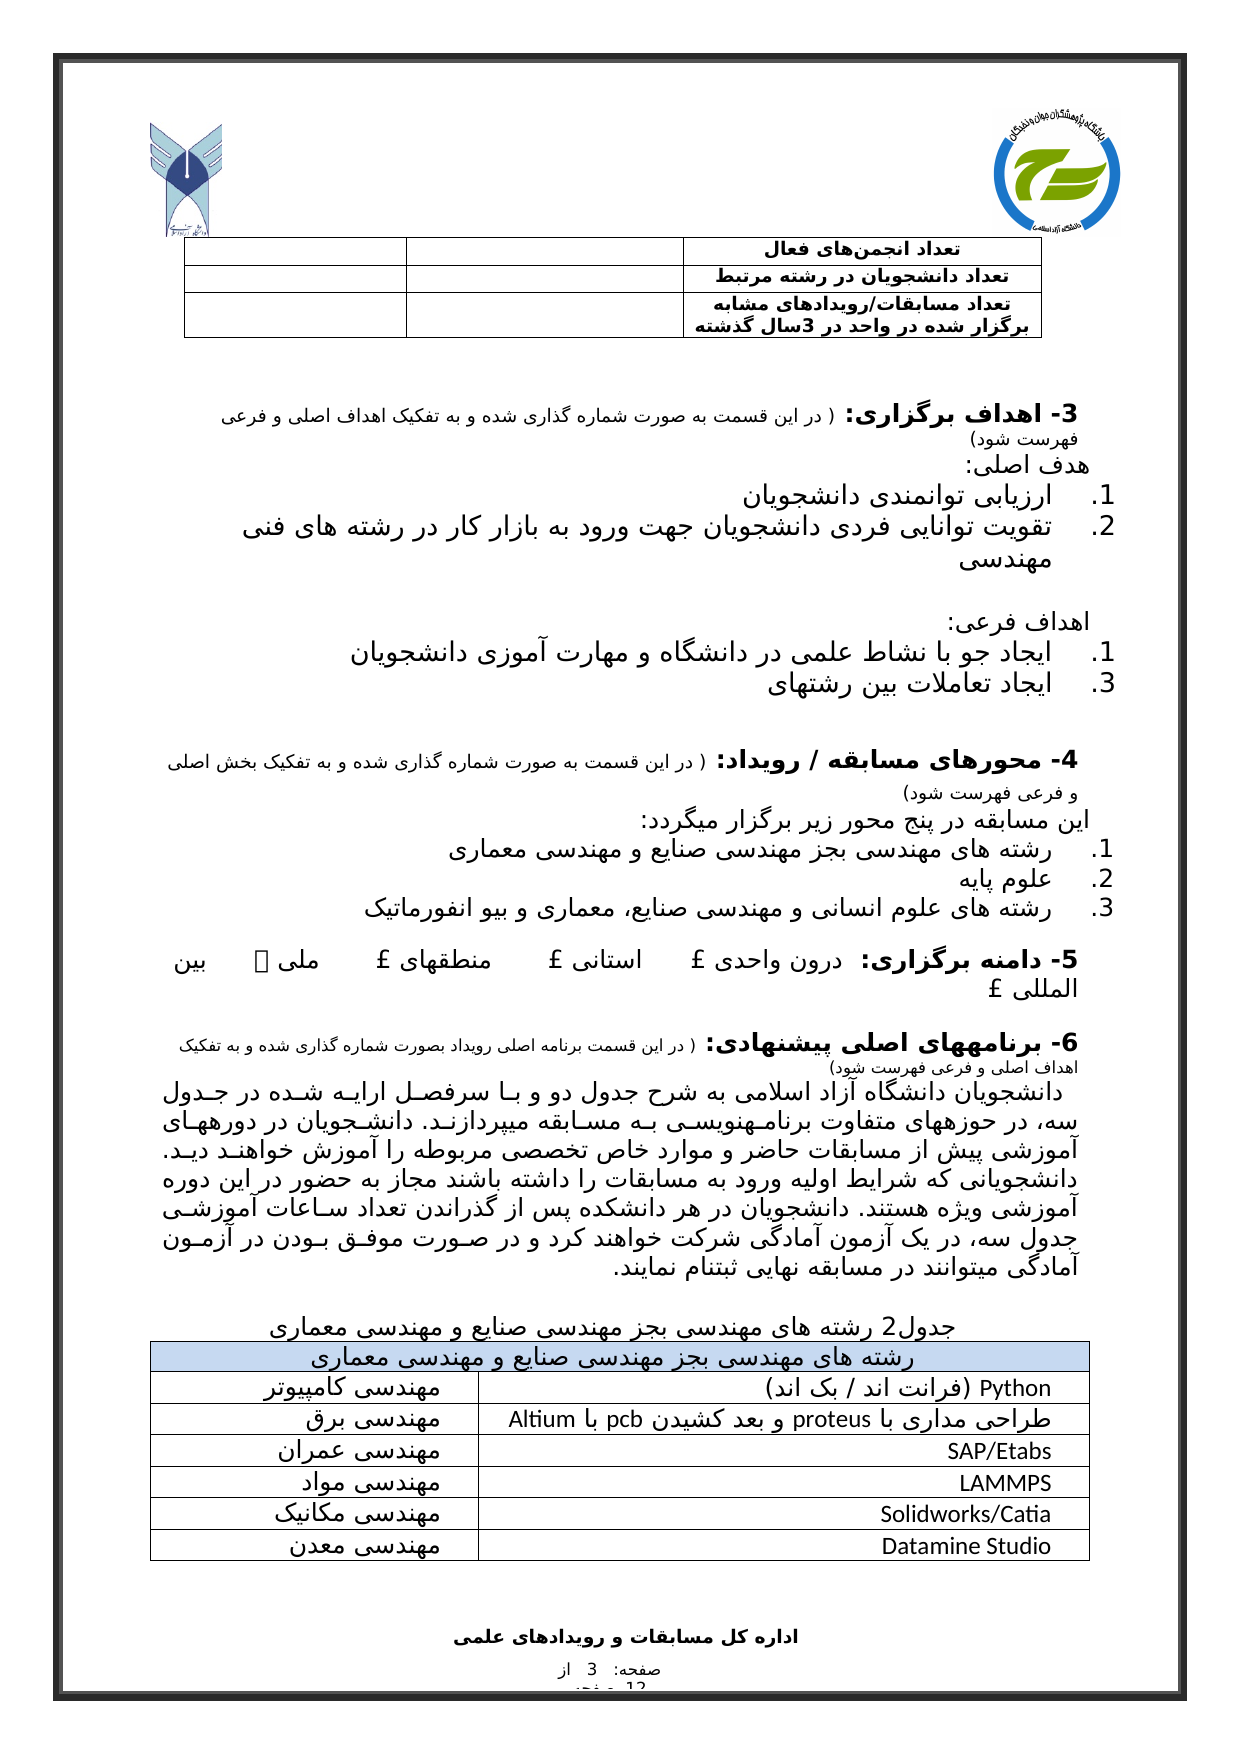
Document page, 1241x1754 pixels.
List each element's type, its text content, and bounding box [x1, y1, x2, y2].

table_cell طراحی مداری با proteus و بعد کشیدن pcb با Altium [479, 1404, 1089, 1434]
text 5- دامنه برگزاری: درون واحدی £ استانی £ منطقه­ای £ ملی  بین المللی £ [162, 945, 1078, 1003]
table_header رشته های مهندسی بجز مهندسی صنایع و مهندسی معماری [151, 1342, 1089, 1371]
table_cell مهندسی عمران [151, 1435, 478, 1466]
text 3- اهداف برگزاری: ( در اين قسمت به صورت شماره گذاری شده و به تفکیک اهداف اصلی و فرعی فهرست شود) [162, 399, 1078, 450]
picture [992, 108, 1122, 237]
table_cell [407, 293, 683, 337]
text این مسابقه در پنج محور زیر برگزار می­گردد: [162, 806, 1090, 835]
list رشته های علوم انسانی و مهندسی صنایع، معماری و بیو انفورماتیک [162, 893, 1090, 922]
table_cell Datamine Studio [479, 1530, 1089, 1560]
table_cell تعداد دانشجویان در رشته مرتبط [684, 266, 1041, 292]
table_cell مهندسی معدن [151, 1530, 478, 1560]
text جدول2 رشته های مهندسی بجز مهندسی صنایع و مهندسی معماری [162, 1312, 1078, 1341]
list ارزیابی توانمندی دانشجویان [162, 479, 1090, 511]
table_cell [185, 238, 406, 264]
text 6- برنامه­های اصلی پیشنهادی: ( در اين قسمت برنامه اصلی رویداد بصورت شماره گذاری شده و به تفکیک اهداف اصلی و فرعی فهرست شود) [162, 1028, 1078, 1077]
table_cell تعداد انجمن‌های فعال [684, 238, 1041, 264]
list ایجاد جو با نشاط علمی در دانشگاه و مهارت آموزی دانشجویان [162, 636, 1090, 667]
table_cell SAP/Etabs [479, 1435, 1089, 1466]
picture [150, 122, 224, 237]
table_cell مهندسی مواد [151, 1467, 478, 1497]
table_cell Solidworks/Catia [479, 1498, 1089, 1529]
text 4- محورهای مسابقه / رویداد: ( در اين قسمت به صورت شماره گذاری شده و به تفکیک بخش اصلی و فرعی فهرست شود) [162, 745, 1078, 806]
list ایجاد تعاملات بین رشته­ای [162, 667, 1090, 699]
table_cell مهندسی کامپیوتر [151, 1372, 478, 1403]
table_cell Python (فرانت اند / بک اند) [479, 1372, 1089, 1403]
text اهداف فرعی: [162, 607, 1090, 636]
table_cell [185, 266, 406, 292]
table_cell [407, 266, 683, 292]
table_cell مهندسی مکانیک [151, 1498, 478, 1529]
list رشته های مهندسی بجز مهندسی صنایع و مهندسی معماری [162, 835, 1090, 864]
table_cell LAMMPS [479, 1467, 1089, 1497]
table_cell تعداد مسابقات/رویدادهای مشابه برگزار شده در واحد در 3سال گذشته [684, 293, 1041, 337]
list علوم پایه [162, 864, 1090, 893]
table_cell [407, 238, 683, 264]
list تقویت توانایی فردی دانشجویان جهت ورود به بازار کار در رشته های فنی مهندسی [162, 511, 1090, 607]
table_cell مهندسی برق [151, 1404, 478, 1434]
text دانشجویان دانشگاه آزاد اسلامی به شرح جدول دو و با سرفصل ارایه شده در جدول سه، در حوزه­های متفاوت برنامه­نویسی به مسابقه می­پردازند. دانشجویان در دوره­های آموزشی پیش از مسابقات حاضر و موارد خاص تخصصی مربوطه را آموزش خواهند دید. دانشجویانی که شرایط اولیه ورود به مسابقات را داشته باشند مجاز به حضور در این دوره آموزشی ویژه هستند. دانشجویان در هر دانشکده پس از گذراندن تعداد ساعات آموزشی جدول سه، در یک آزمون آمادگی شرکت خواهند کرد و در صورت موفق بودن در آزمون آمادگی می­توانند در مسابقه نهایی ثبت­نام نمایند. [162, 1077, 1078, 1281]
text هدف اصلی: [162, 450, 1090, 479]
table_cell [185, 293, 406, 337]
